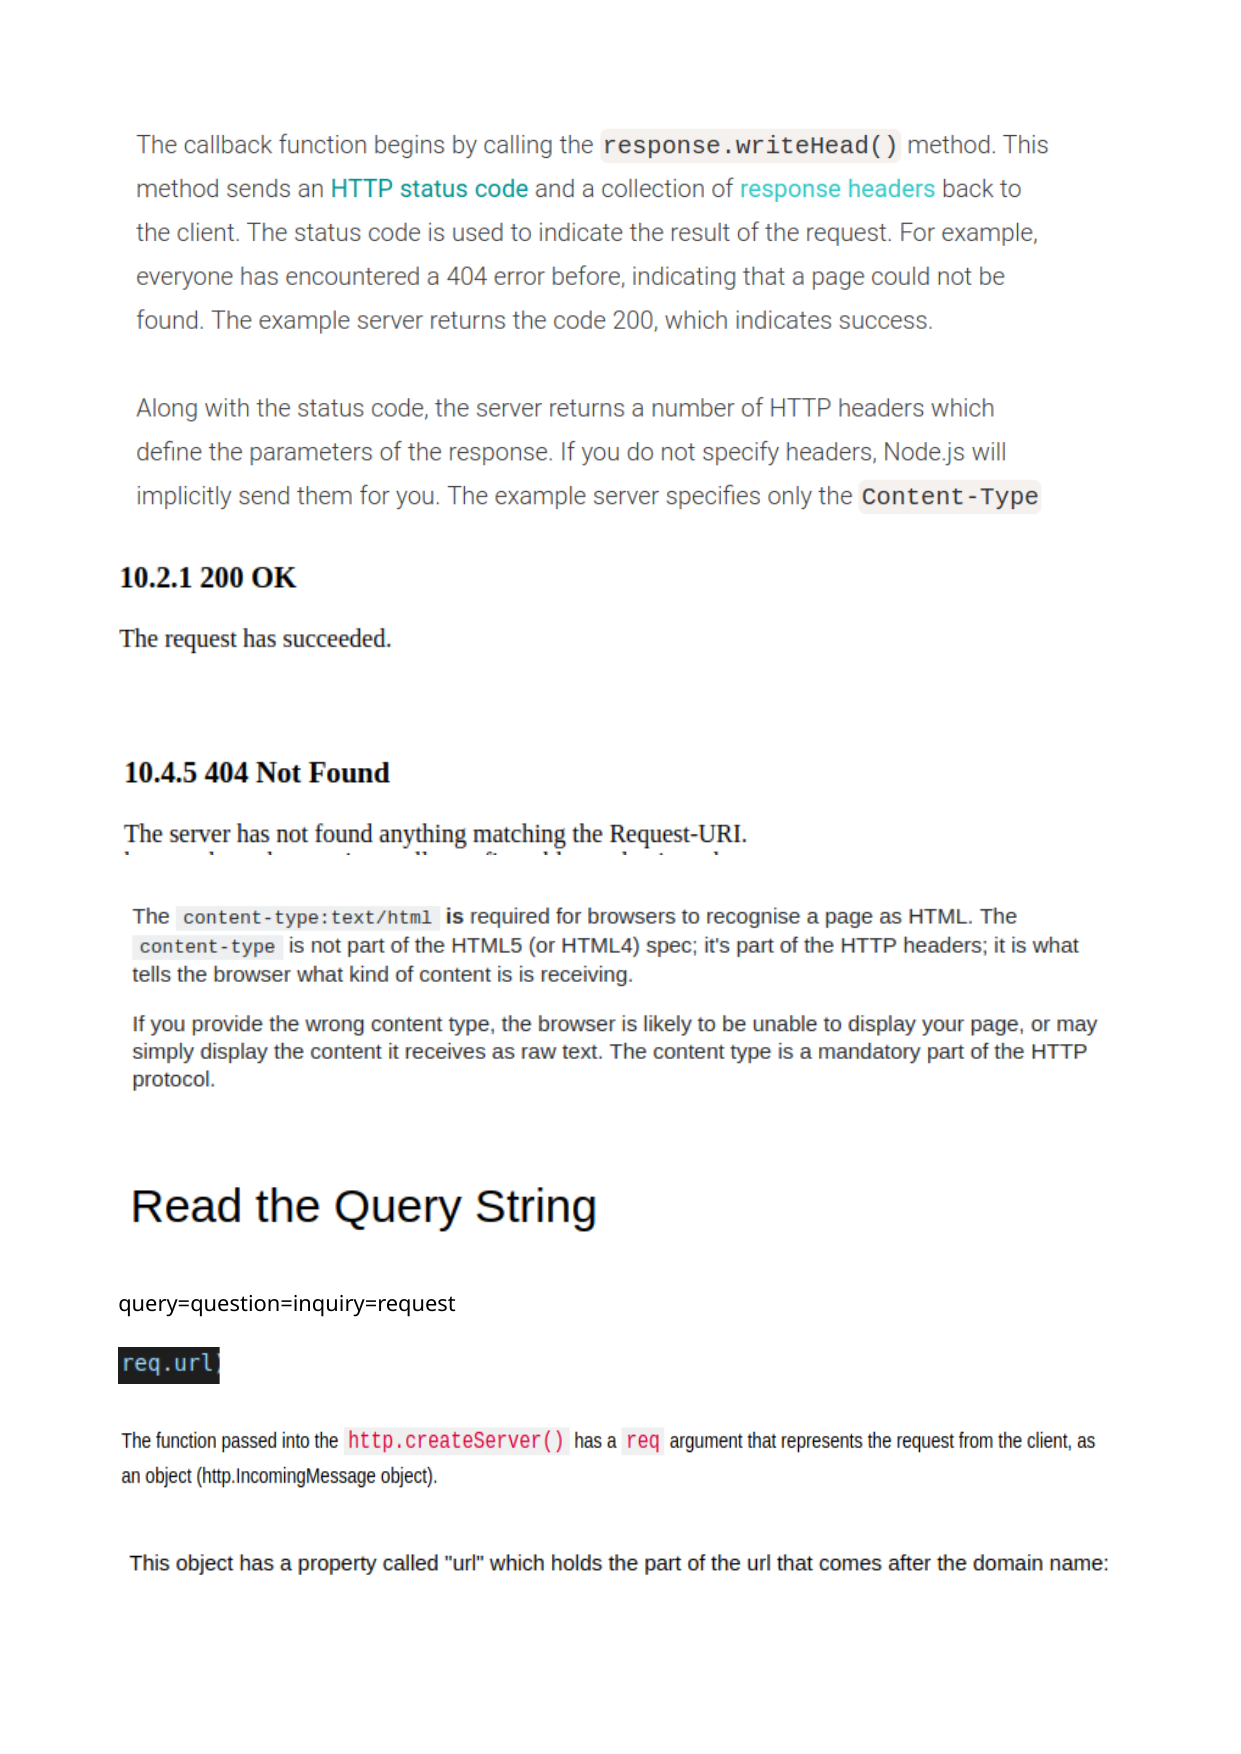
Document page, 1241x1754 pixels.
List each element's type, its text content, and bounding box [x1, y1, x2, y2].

picture [118, 1164, 629, 1260]
picture [118, 1413, 1123, 1508]
picture [118, 118, 1123, 519]
text query=question=inquiry=request [118, 1288, 1122, 1318]
picture [118, 1347, 220, 1384]
picture [118, 886, 1123, 1107]
picture [118, 734, 750, 855]
picture [118, 547, 398, 677]
picture [118, 1537, 1123, 1594]
